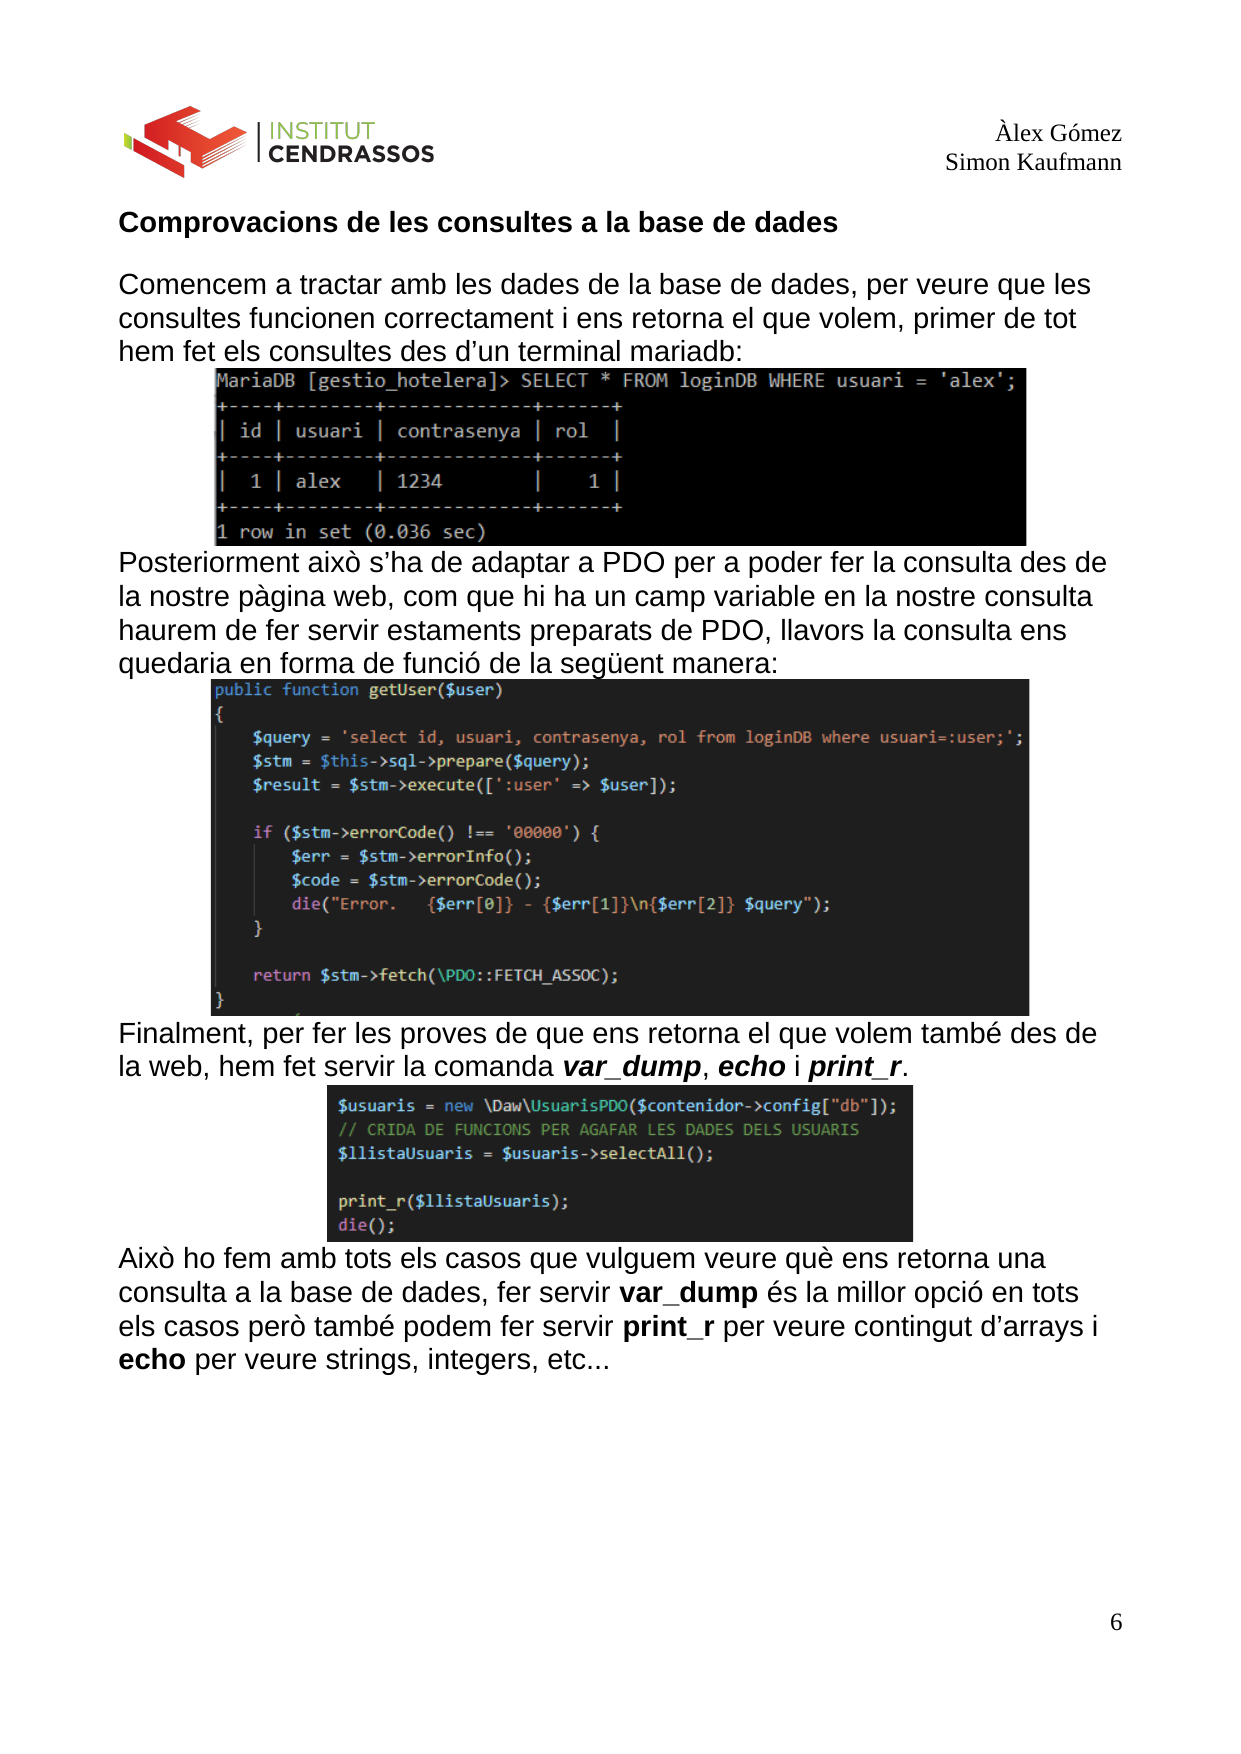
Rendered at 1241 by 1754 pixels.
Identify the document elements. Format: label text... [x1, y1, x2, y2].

picture [327, 1085, 914, 1242]
picture [213, 368, 1027, 546]
text Posteriorment això s’ha de adaptar a PDO per a poder fer la consulta des de la nostre pàgina web, com que hi ha un camp variable en la nostre consulta haurem de fer servir estaments preparats de PDO, llavors la consulta ens quedaria en forma de funció de la següent manera: [118, 368, 1122, 680]
text Finalment, per fer les proves de que ens retorna el que volem també des de la web, hem fet servir la comanda var_dump, echo i print_r. [118, 680, 1122, 1083]
subtitle Comprovacions de les consultes a la base de dades [118, 205, 1122, 239]
text Això ho fem amb tots els casos que vulguem veure què ens retorna una consulta a la base de dades, fer servir var_dump és la millor opció en tots els casos però també podem fer servir print_r per veure contingut d’arrays i echo per veure strings, integers, etc... [118, 1083, 1122, 1376]
picture [210, 679, 1030, 1016]
picture [124, 106, 434, 178]
text Comencem a tractar amb les dades de la base de dades, per veure que les consultes funcionen correctament i ens retorna el que volem, primer de tot hem fet els consultes des d’un terminal mariadb: [118, 267, 1122, 368]
